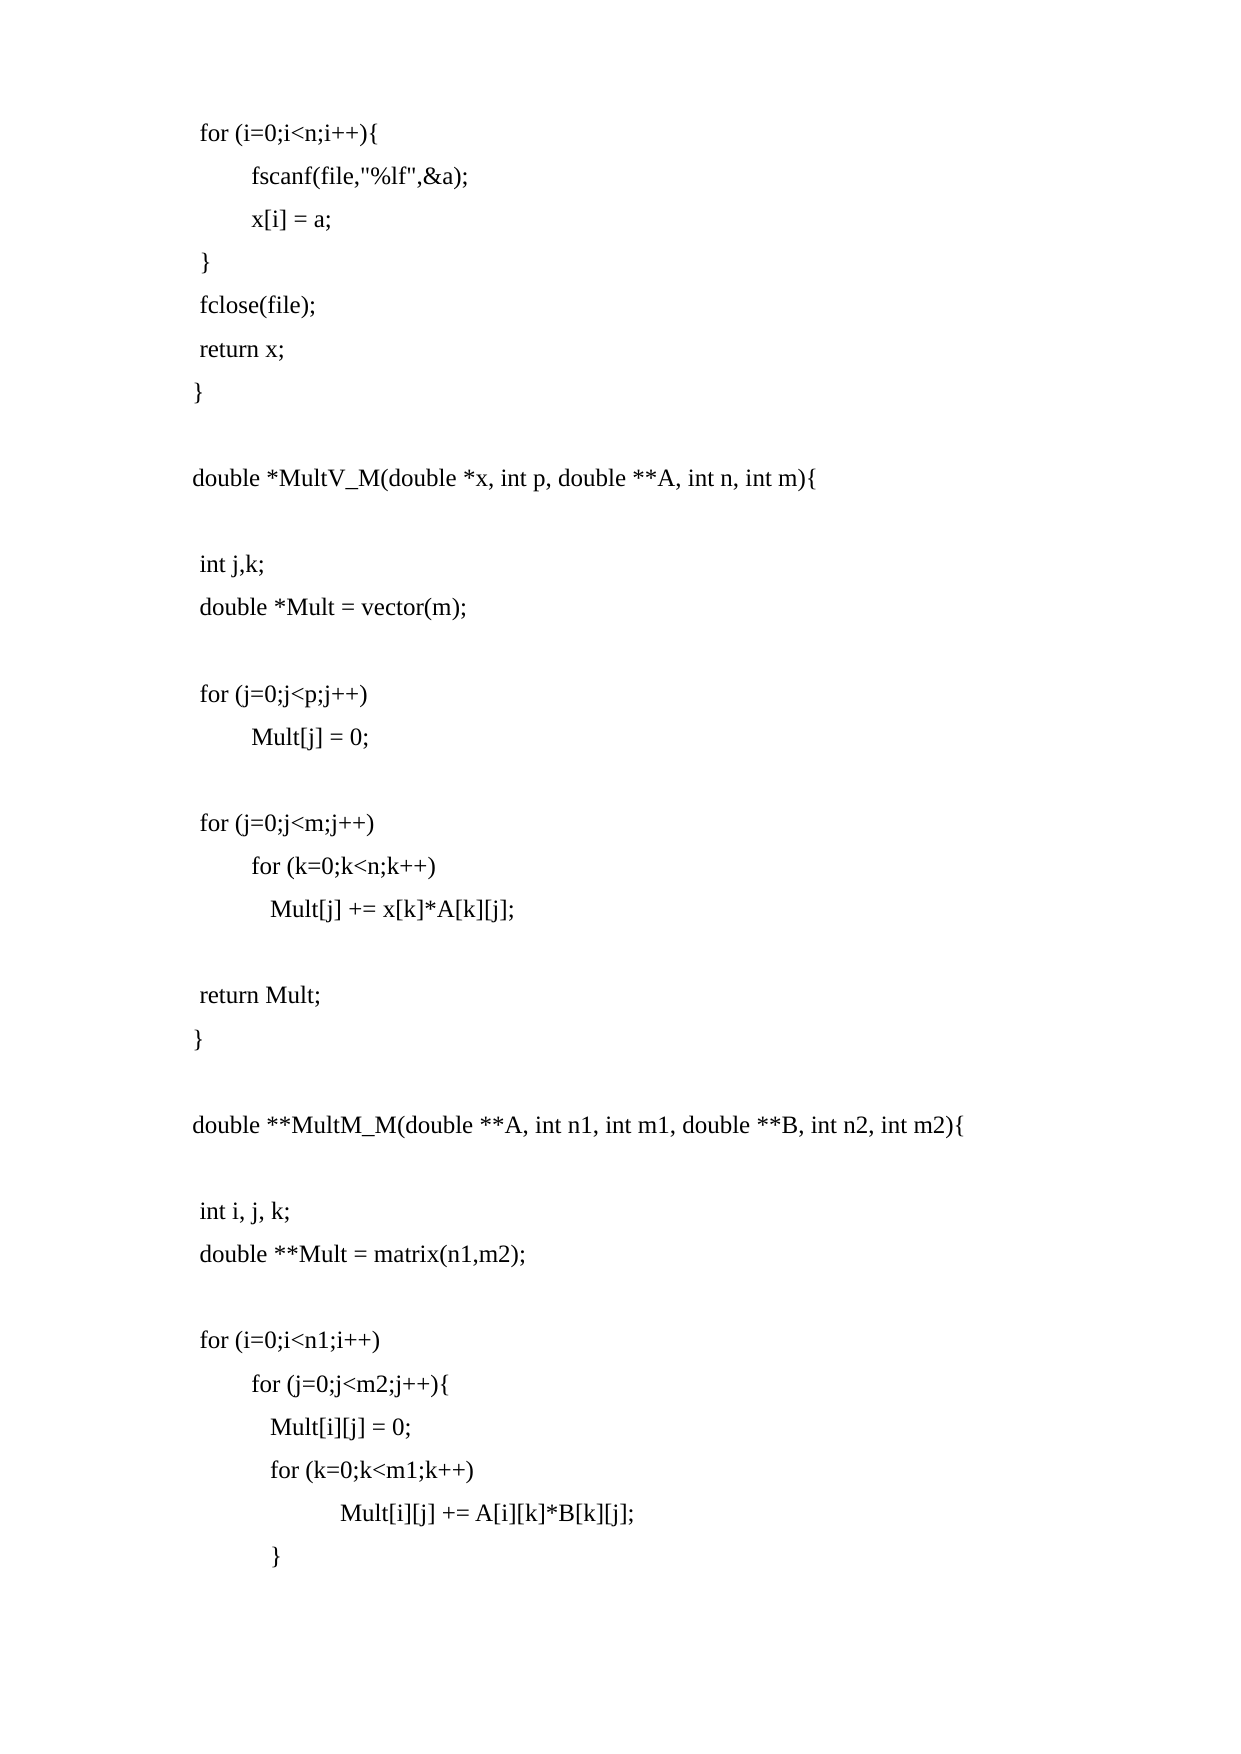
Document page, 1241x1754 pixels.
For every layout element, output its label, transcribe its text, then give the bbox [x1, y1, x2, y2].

text double *Mult = vector(m); [118, 592, 1122, 621]
text double *MultV_M(double *x, int p, double **A, int n, int m){ [118, 463, 1122, 492]
text } [118, 247, 1122, 276]
text double **Mult = matrix(n1,m2); [118, 1239, 1122, 1268]
text return Mult; [118, 981, 1122, 1009]
text return x; [118, 334, 1122, 362]
text for (j=0;j<m;j++) [118, 808, 1122, 837]
text Mult[j] += x[k]*A[k][j]; [118, 894, 1122, 923]
text } [118, 1024, 1122, 1052]
text } [118, 1541, 1122, 1570]
text int j,k; [118, 549, 1122, 578]
text fclose(file); [118, 291, 1122, 319]
text Mult[i][j] = 0; [118, 1412, 1122, 1441]
text for (i=0;i<n1;i++) [118, 1326, 1122, 1354]
text for (j=0;j<p;j++) [118, 679, 1122, 707]
text int i, j, k; [118, 1196, 1122, 1225]
text for (i=0;i<n;i++){ [118, 118, 1122, 147]
text Mult[i][j] += A[i][k]*B[k][j]; [118, 1498, 1122, 1527]
text for (k=0;k<m1;k++) [118, 1455, 1122, 1484]
text for (j=0;j<m2;j++){ [118, 1369, 1122, 1397]
text Mult[j] = 0; [118, 722, 1122, 751]
text for (k=0;k<n;k++) [118, 851, 1122, 880]
text } [118, 377, 1122, 406]
text double **MultM_M(double **A, int n1, int m1, double **B, int n2, int m2){ [118, 1110, 1122, 1139]
text fscanf(file,"%lf",&a); [118, 161, 1122, 190]
text x[i] = a; [118, 204, 1122, 233]
